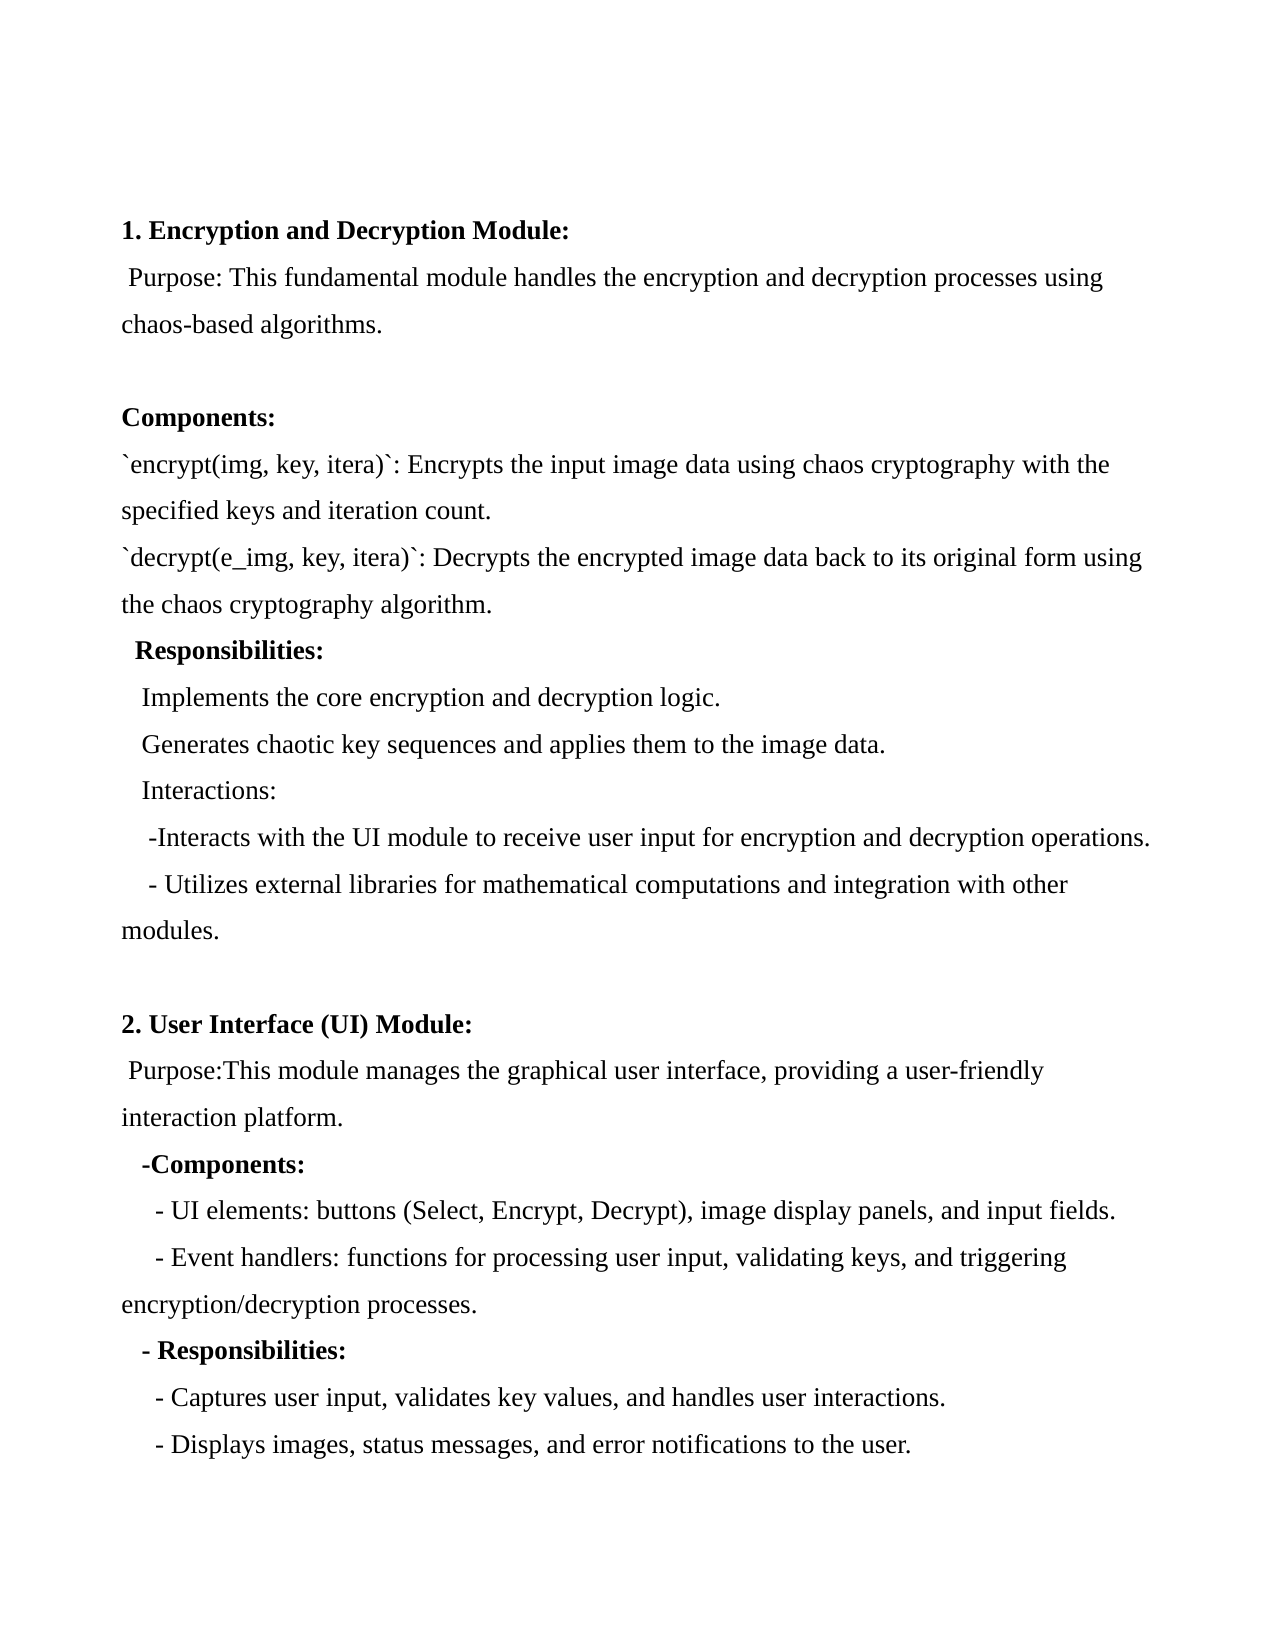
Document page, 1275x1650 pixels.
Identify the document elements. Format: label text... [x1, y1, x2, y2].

text Responsibilities: [121, 634, 1154, 666]
text 2. User Interface (UI) Module: [121, 1008, 1154, 1039]
text Interactions: [121, 774, 1154, 806]
text - UI elements: buttons (Select, Encrypt, Decrypt), image display panels, and input fields. [121, 1194, 1154, 1226]
text - Displays images, status messages, and error notifications to the user. [121, 1428, 1154, 1459]
text Generates chaotic key sequences and applies them to the image data. [121, 728, 1154, 759]
text - Utilizes external libraries for mathematical computations and integration with other modules. [121, 868, 1154, 946]
text - Responsibilities: [121, 1334, 1154, 1366]
text Purpose:This module manages the graphical user interface, providing a user-friendly interaction platform. [121, 1054, 1154, 1132]
text -Components: [121, 1148, 1154, 1179]
text Components: [121, 401, 1154, 432]
text - Event handlers: functions for processing user input, validating keys, and triggering encryption/decryption processes. [121, 1241, 1154, 1319]
text `decrypt(e_img, key, itera)`: Decrypts the encrypted image data back to its original form using the chaos cryptography algorithm. [121, 541, 1154, 619]
text Purpose: This fundamental module handles the encryption and decryption processes using chaos-based algorithms. [121, 261, 1154, 339]
text -Interacts with the UI module to receive user input for encryption and decryption operations. [121, 821, 1154, 852]
text 1. Encryption and Decryption Module: [121, 214, 1154, 246]
text Implements the core encryption and decryption logic. [121, 681, 1154, 712]
text - Captures user input, validates key values, and handles user interactions. [121, 1381, 1154, 1412]
text `encrypt(img, key, itera)`: Encrypts the input image data using chaos cryptography with the specified keys and iteration count. [121, 448, 1154, 526]
